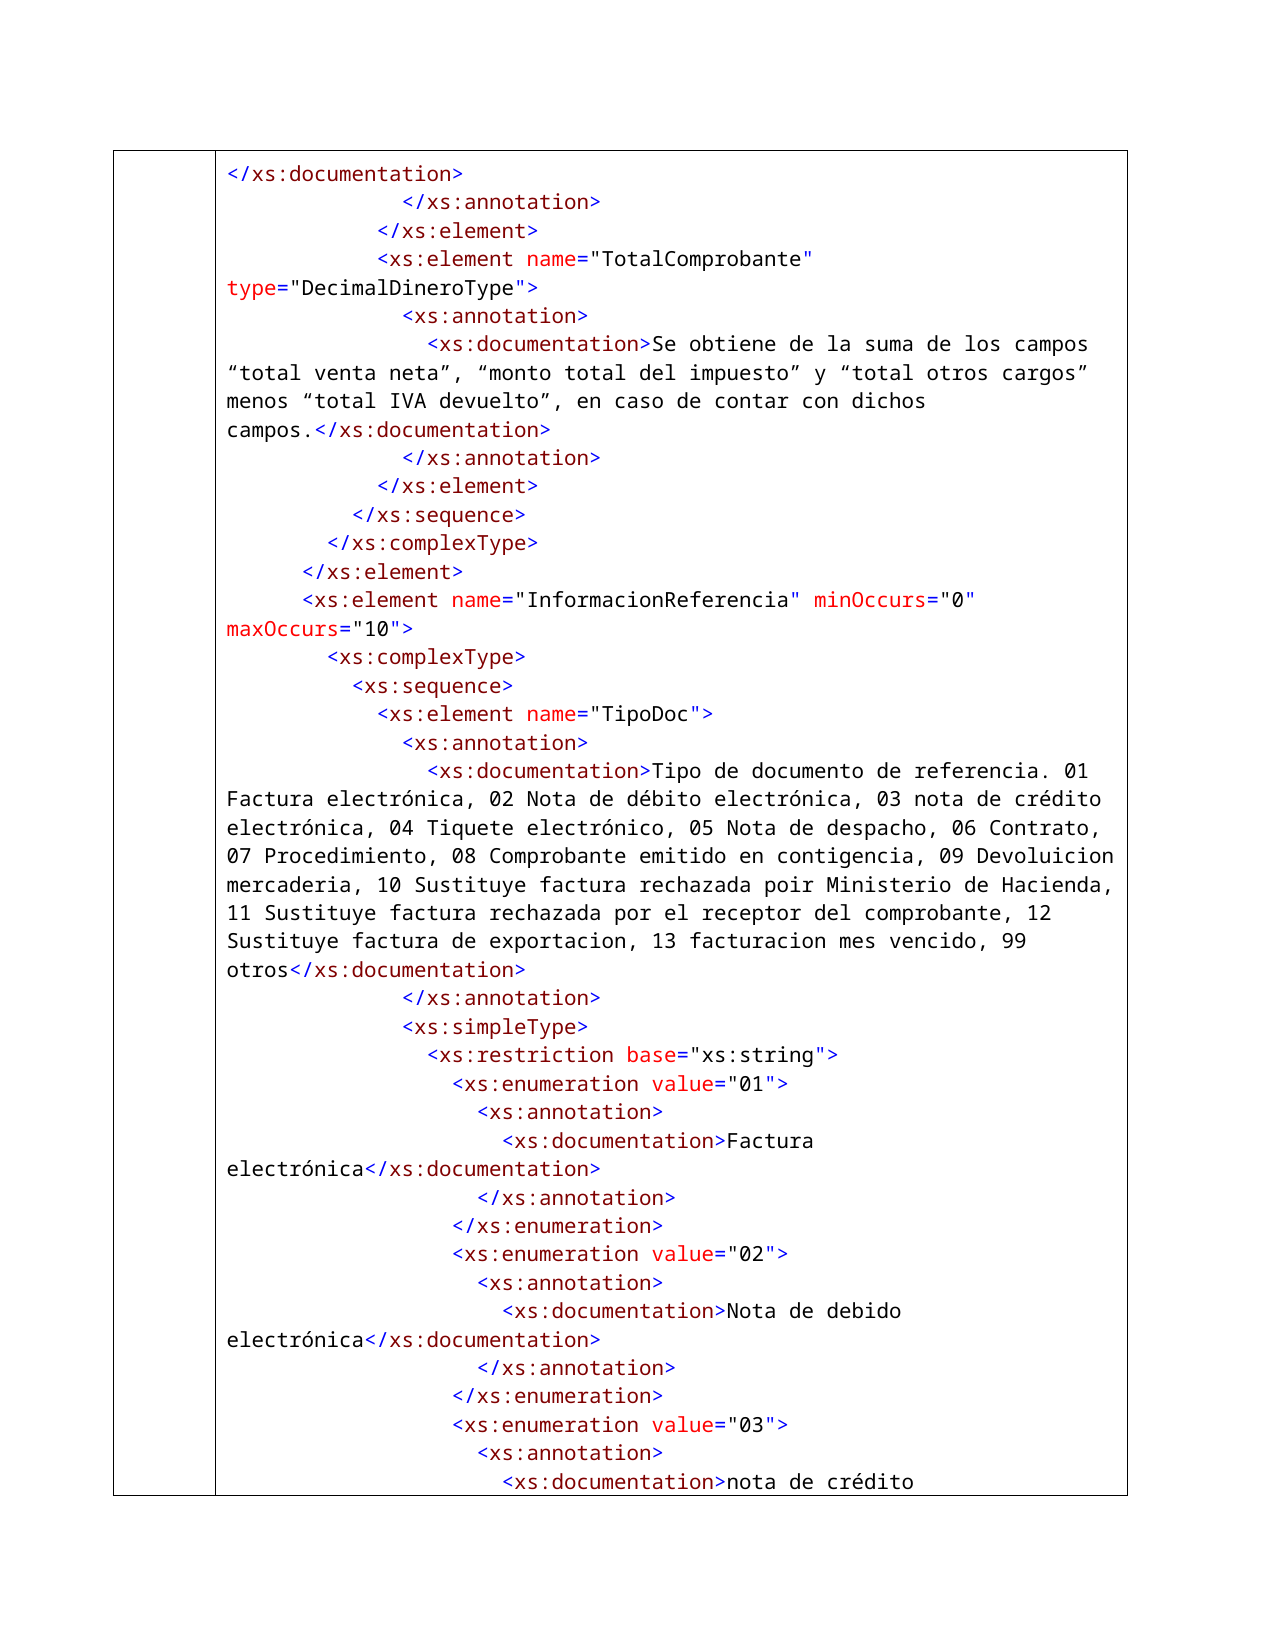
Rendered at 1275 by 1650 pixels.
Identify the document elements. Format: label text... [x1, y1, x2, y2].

table_cell </xs:documentation> </xs:annotation> </xs:element> <xs:element name="TotalComprobante" type="DecimalDineroType"> <xs:annotation> <xs:documentation>Se obtiene de la suma de los campos “total venta neta”, “monto total del impuesto” y “total otros cargos” menos “total IVA devuelto”, en caso de contar con dichos campos.</xs:documentation> </xs:annotation> </xs:element> </xs:sequence> </xs:complexType> </xs:element> <xs:element name="InformacionReferencia" minOccurs="0" maxOccurs="10"> <xs:complexType> <xs:sequence> <xs:element name="TipoDoc"> <xs:annotation> <xs:documentation>Tipo de documento de referencia. 01 Factura electrónica, 02 Nota de débito electrónica, 03 nota de crédito electrónica, 04 Tiquete electrónico, 05 Nota de despacho, 06 Contrato, 07 Procedimiento, 08 Comprobante emitido en contigencia, 09 Devoluicion mercaderia, 10 Sustituye factura rechazada poir Ministerio de Hacienda, 11 Sustituye factura rechazada por el receptor del comprobante, 12 Sustituye factura de exportacion, 13 facturacion mes vencido, 99 otros</xs:documentation> </xs:annotation> <xs:simpleType> <xs:restriction base="xs:string"> <xs:enumeration value="01"> <xs:annotation> <xs:documentation>Factura electrónica</xs:documentation> </xs:annotation> </xs:enumeration> <xs:enumeration value="02"> <xs:annotation> <xs:documentation>Nota de debido electrónica</xs:documentation> </xs:annotation> </xs:enumeration> <xs:enumeration value="03"> <xs:annotation> <xs:documentation>nota de crédito [216, 151, 1127, 1495]
table_cell [114, 151, 215, 1495]
